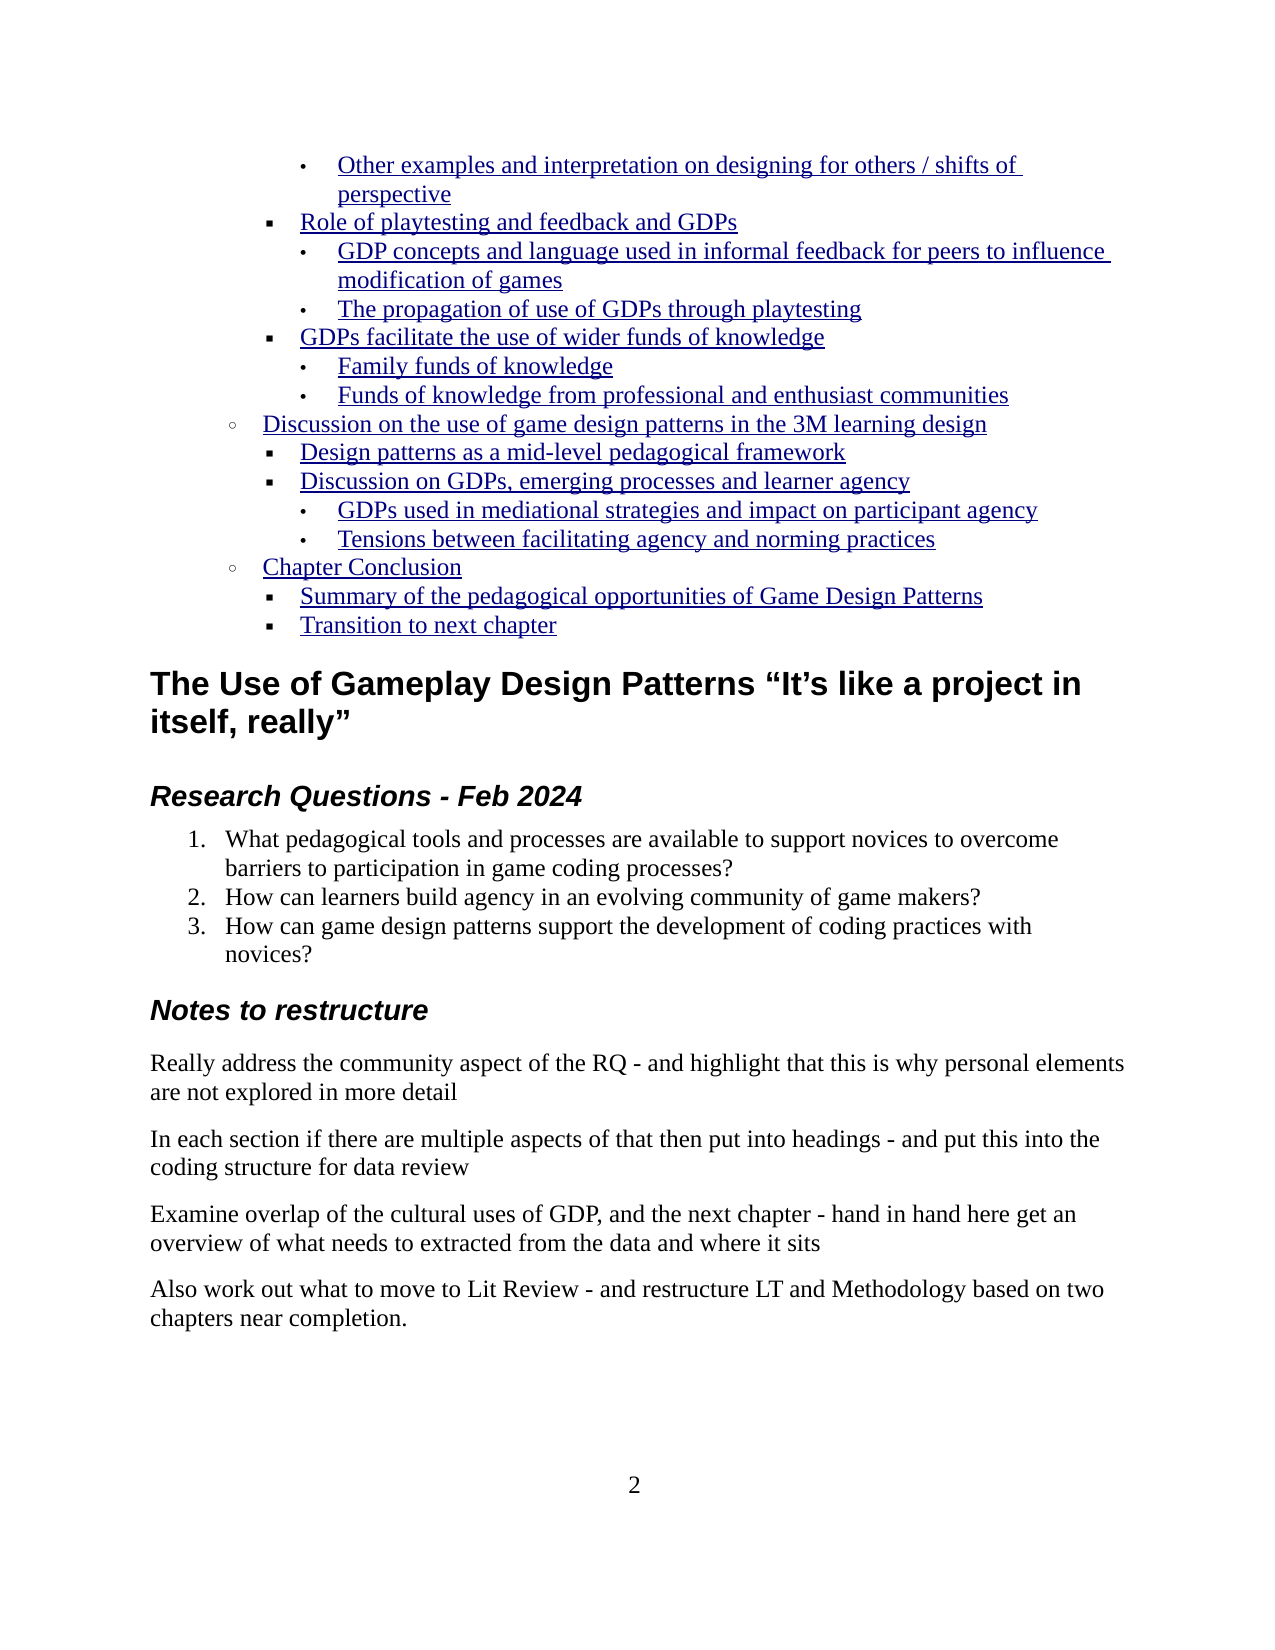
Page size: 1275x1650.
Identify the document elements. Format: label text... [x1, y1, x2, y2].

list Transition to next chapter [262, 610, 1125, 639]
list Funds of knowledge from professional and enthusiast communities [300, 380, 1125, 409]
list Discussion on GDPs, emerging processes and learner agency [262, 466, 1125, 495]
list Design patterns as a mid-level pedagogical framework [262, 437, 1125, 466]
list Other examples and interpretation on designing for others / shifts of perspective [300, 150, 1125, 207]
subtitle Research Questions - Feb 2024 [150, 778, 1125, 812]
list Family funds of knowledge [300, 351, 1125, 380]
list How can game design patterns support the development of coding practices with novices? [187, 911, 1125, 968]
list Tensions between facilitating agency and norming practices [300, 524, 1125, 552]
list The propagation of use of GDPs through playtesting [300, 294, 1125, 322]
list GDPs facilitate the use of wider funds of knowledge [262, 322, 1125, 351]
list Chapter Conclusion [225, 552, 1125, 581]
text Examine overlap of the cultural uses of GDP, and the next chapter - hand in hand here get an overview of what needs to extracted from the data and where it sits [150, 1199, 1125, 1257]
text Also work out what to move to Lit Review - and restructure LT and Methodology based on two chapters near completion. [150, 1274, 1125, 1332]
list What pedagogical tools and processes are available to support novices to overcome barriers to participation in game coding processes? [187, 824, 1125, 882]
list Discussion on the use of game design patterns in the 3M learning design [225, 409, 1125, 437]
subtitle The Use of Gameplay Design Patterns “It’s like a project in itself, really” [150, 664, 1125, 741]
list How can learners build agency in an evolving community of game makers? [187, 882, 1125, 911]
text Really address the community aspect of the RQ - and highlight that this is why personal elements are not explored in more detail [150, 1048, 1125, 1106]
text In each section if there are multiple aspects of that then put into headings - and put this into the coding structure for data review [150, 1124, 1125, 1181]
list Summary of the pedagogical opportunities of Game Design Patterns [262, 581, 1125, 610]
subtitle Notes to restructure [150, 993, 1125, 1027]
list GDP concepts and language used in informal feedback for peers to influence modification of games [300, 236, 1125, 294]
list Role of playtesting and feedback and GDPs [262, 207, 1125, 236]
list GDPs used in mediational strategies and impact on participant agency [300, 495, 1125, 524]
